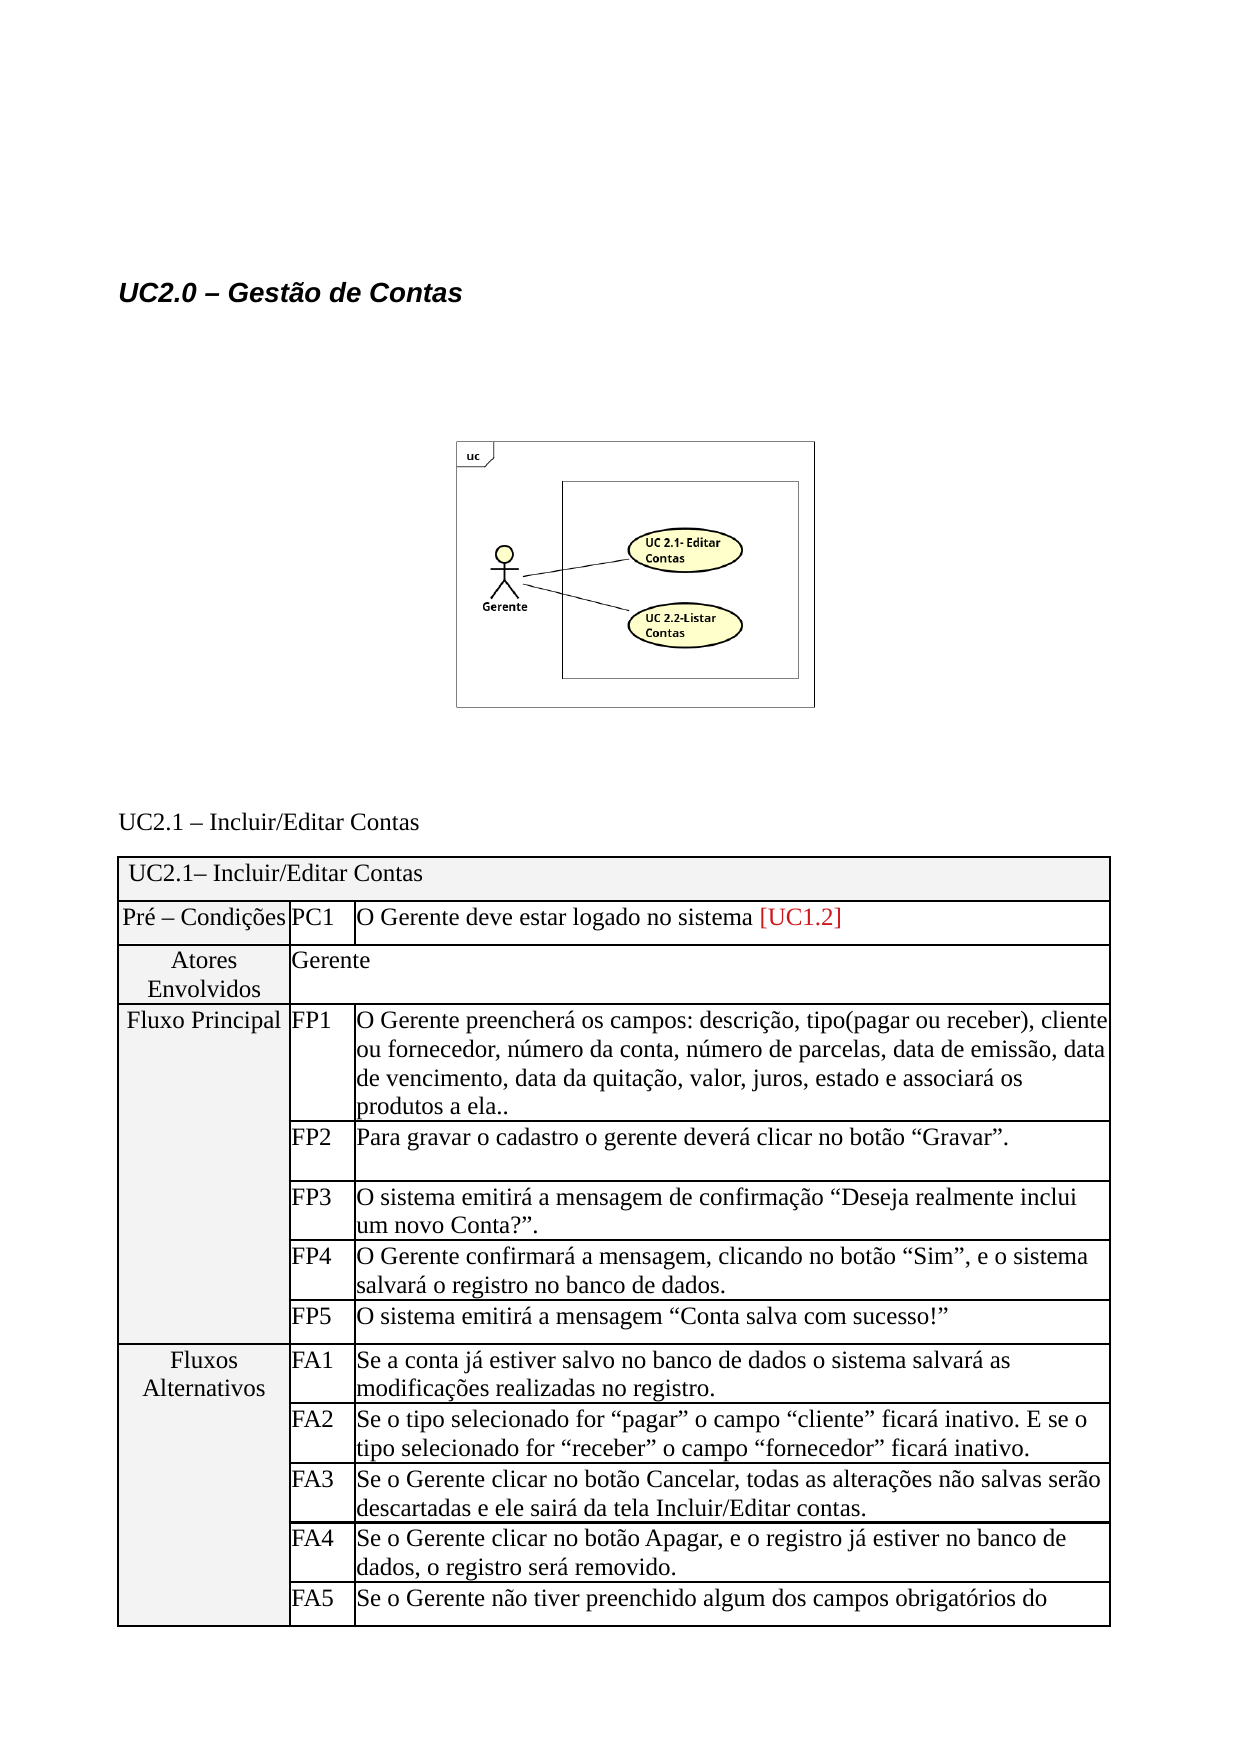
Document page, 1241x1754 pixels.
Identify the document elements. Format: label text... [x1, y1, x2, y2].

table_cell O Gerente preencherá os campos: descrição, tipo(pagar ou receber), cliente ou fornecedor, número da conta, número de parcelas, data de emissão, data de vencimento, data da quitação, valor, juros, estado e associará os produtos a ela.. [356, 1005, 1109, 1120]
picture [447, 432, 823, 715]
table_cell FP3 [291, 1182, 354, 1239]
table_cell FA5 [291, 1583, 354, 1625]
table_cell Se o Gerente clicar no botão Apagar, e o registro já estiver no banco de dados, o registro será removido. [356, 1524, 1109, 1581]
table_cell Fluxo Principal [119, 1005, 289, 1343]
table_cell PC1 [291, 902, 354, 943]
table_cell Se a conta já estiver salvo no banco de dados o sistema salvará as modificações realizadas no registro. [356, 1345, 1109, 1402]
table_cell O sistema emitirá a mensagem “Conta salva com sucesso!” [356, 1301, 1109, 1343]
text UC2.1 – Incluir/Editar Contas [118, 807, 1122, 836]
table_cell O sistema emitirá a mensagem de confirmação “Deseja realmente inclui um novo Conta?”. [356, 1182, 1109, 1239]
subtitle UC2.0 – Gestão de Contas [118, 277, 1122, 308]
table_cell FA1 [291, 1345, 354, 1402]
table_cell FP5 [291, 1301, 354, 1343]
table_cell Atores Envolvidos [119, 946, 289, 1003]
table_cell Para gravar o cadastro o gerente deverá clicar no botão “Gravar”. [356, 1122, 1109, 1180]
table_cell FA3 [291, 1464, 354, 1521]
table_cell O Gerente confirmará a mensagem, clicando no botão “Sim”, e o sistema salvará o registro no banco de dados. [356, 1241, 1109, 1299]
table_header UC2.1– Incluir/Editar Contas [119, 858, 1109, 900]
table_cell Fluxos Alternativos [119, 1345, 289, 1625]
table_cell O Gerente deve estar logado no sistema [UC1.2] [356, 902, 1109, 943]
table_cell Pré – Condições [119, 902, 289, 943]
table_cell FA4 [291, 1524, 354, 1581]
table_cell FP1 [291, 1005, 354, 1120]
table_cell FA2 [291, 1404, 354, 1462]
table_cell Se o tipo selecionado for “pagar” o campo “cliente” ficará inativo. E se o tipo selecionado for “receber” o campo “fornecedor” ficará inativo. [356, 1404, 1109, 1462]
table_cell FP2 [291, 1122, 354, 1180]
table_cell Se o Gerente clicar no botão Cancelar, todas as alterações não salvas serão descartadas e ele sairá da tela Incluir/Editar contas. [356, 1464, 1109, 1521]
table_cell FP4 [291, 1241, 354, 1299]
table_cell Gerente [291, 946, 1109, 1003]
table_cell Se o Gerente não tiver preenchido algum dos campos obrigatórios do [356, 1583, 1109, 1625]
